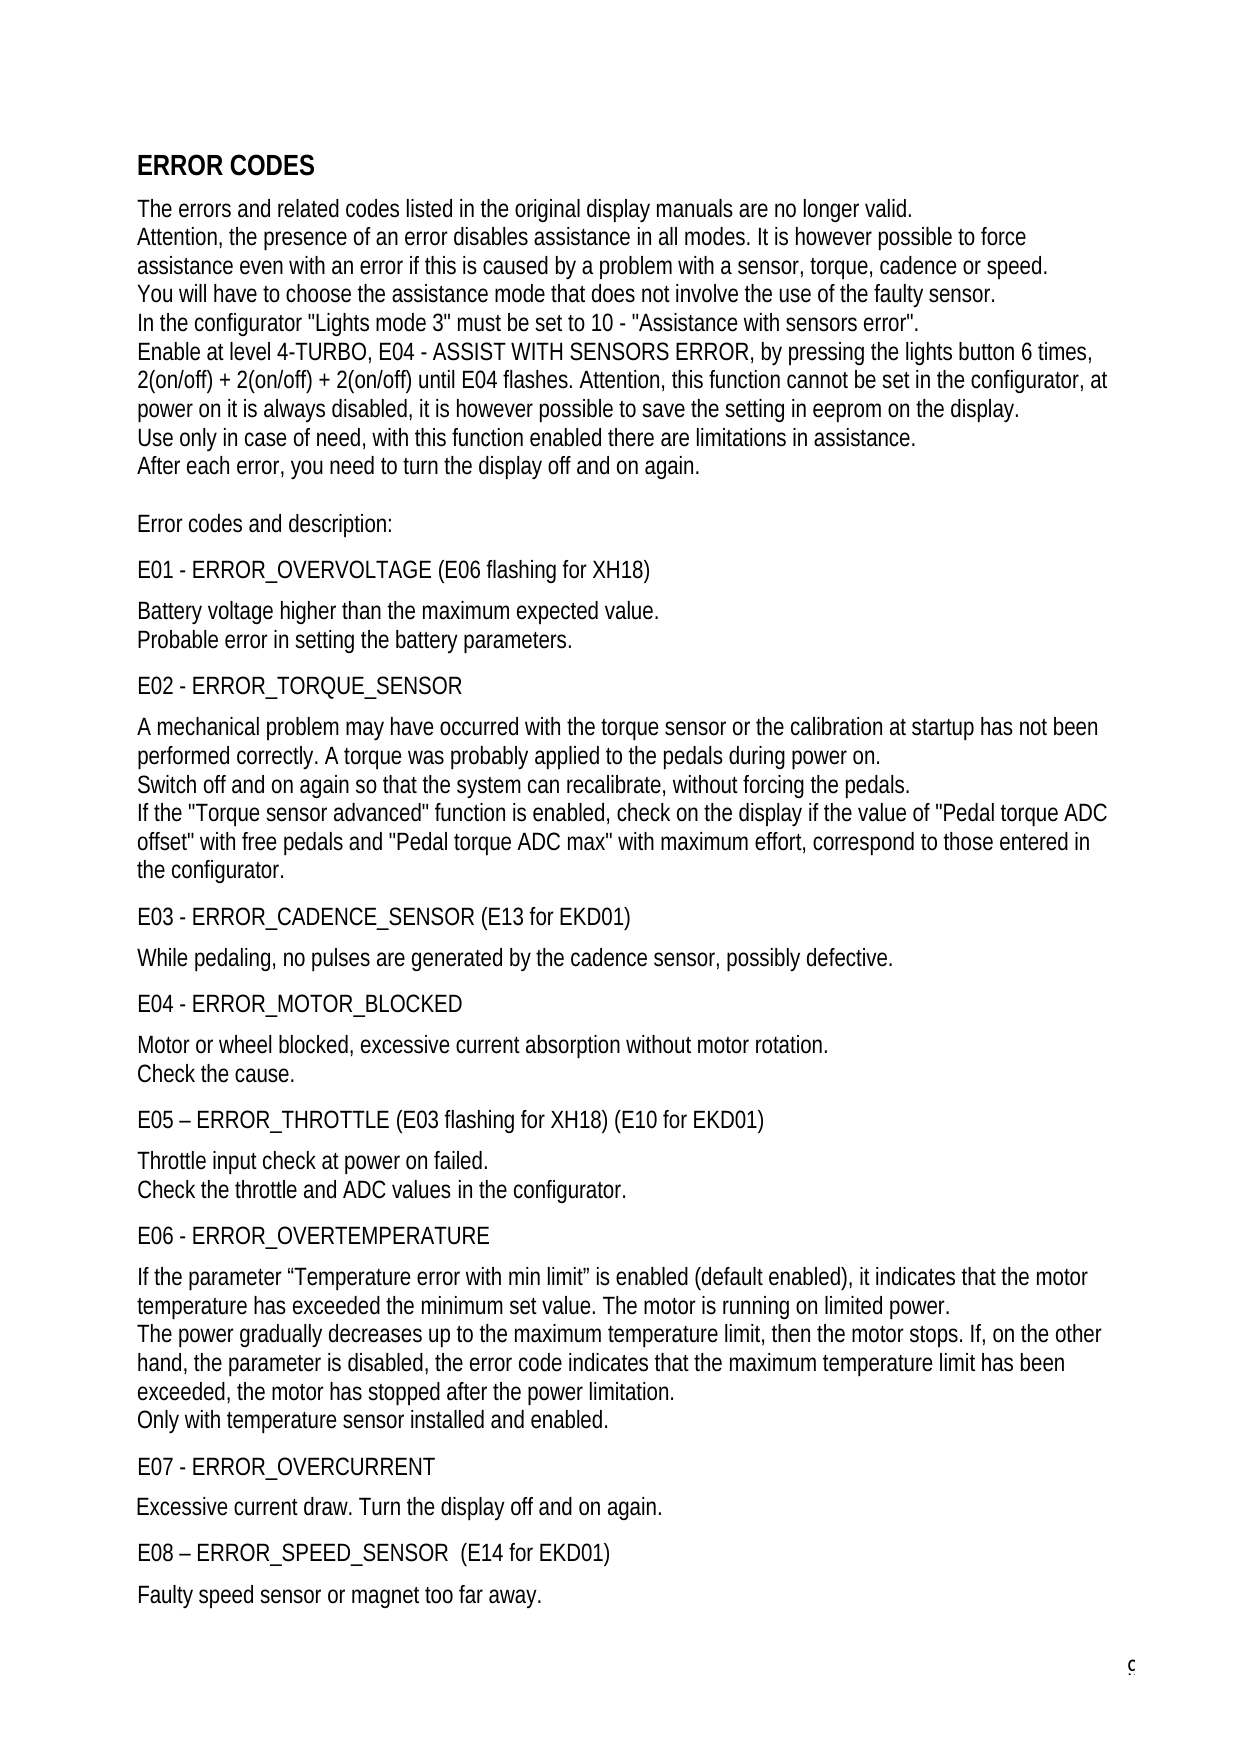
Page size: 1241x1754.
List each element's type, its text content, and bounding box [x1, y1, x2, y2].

text E07 - ERROR_OVERCURRENT [137, 1452, 1125, 1480]
text Switch off and on again so that the system can recalibrate, without forcing the pedals. [137, 769, 1125, 798]
text The errors and related codes listed in the original display manuals are no longer valid. [137, 193, 1125, 222]
text Attention, the presence of an error disables assistance in all modes. It is however possible to force assistance even with an error if this is caused by a problem with a sensor, torque, cadence or speed. [137, 222, 1125, 279]
text ERROR CODES [137, 148, 1125, 181]
text Battery voltage higher than the maximum expected value. [137, 596, 1125, 625]
text Motor or wheel blocked, excessive current absorption without motor rotation. [137, 1031, 1125, 1059]
text Excessive current draw. Turn the display off and on again. [136, 1492, 1125, 1521]
text E08 – ERROR_SPEED_SENSOR (E14 for EKD01) [137, 1538, 1125, 1567]
text E05 – ERROR_THROTTLE (E03 flashing for XH18) (E10 for EKD01) [137, 1106, 1125, 1134]
text Probable error in setting the battery parameters. [137, 625, 1125, 653]
text If the "Torque sensor advanced" function is enabled, check on the display if the value of "Pedal torque ADC offset" with free pedals and "Pedal torque ADC max" with maximum effort, correspond to those entered in the configurator. [137, 798, 1125, 884]
text If the parameter “Temperature error with min limit” is enabled (default enabled), it indicates that the motor temperature has exceeded the minimum set value. The motor is running on limited power. [137, 1262, 1125, 1319]
text You will have to choose the assistance mode that does not involve the use of the faulty sensor. [137, 279, 1125, 308]
text E01 - ERROR_OVERVOLTAGE (E06 flashing for XH18) [137, 555, 1125, 584]
text Enable at level 4-TURBO, E04 - ASSIST WITH SENSORS ERROR, by pressing the lights button 6 times, 2(on/off) + 2(on/off) + 2(on/off) until E04 flashes. Attention, this function cannot be set in the configurator, at power on it is always disabled, it is however possible to save the setting in eeprom on the display. [137, 337, 1125, 423]
text While pedaling, no pulses are generated by the cadence sensor, possibly defective. [137, 943, 1125, 972]
text After each error, you need to turn the display off and on again. [137, 451, 1125, 480]
text Check the throttle and ADC values ​​in the configurator. [137, 1174, 1125, 1203]
text Error codes and description: [137, 509, 1125, 537]
text Faulty speed sensor or magnet too far away. [137, 1579, 1125, 1608]
text E06 - ERROR_OVERTEMPERATURE [137, 1221, 1125, 1249]
text The power gradually decreases up to the maximum temperature limit, then the motor stops. If, on the other hand, the parameter is disabled, the error code indicates that the maximum temperature limit has been exceeded, the motor has stopped after the power limitation. [137, 1319, 1125, 1405]
text Check the cause. [137, 1059, 1125, 1088]
text A mechanical problem may have occurred with the torque sensor or the calibration at startup has not been performed correctly. A torque was probably applied to the pedals during power on. [137, 712, 1125, 769]
text Throttle input check at power on failed. [137, 1146, 1125, 1174]
text Only with temperature sensor installed and enabled. [137, 1405, 1125, 1434]
text In the configurator "Lights mode 3" must be set to 10 - "Assistance with sensors error". [137, 308, 1125, 337]
text Use only in case of need, with this function enabled there are limitations in assistance. [137, 423, 1125, 451]
text E03 - ERROR_CADENCE_SENSOR (E13 for EKD01) [137, 902, 1125, 931]
text E02 - ERROR_TORQUE_SENSOR [137, 671, 1125, 700]
text E04 - ERROR_MOTOR_BLOCKED [137, 989, 1125, 1018]
